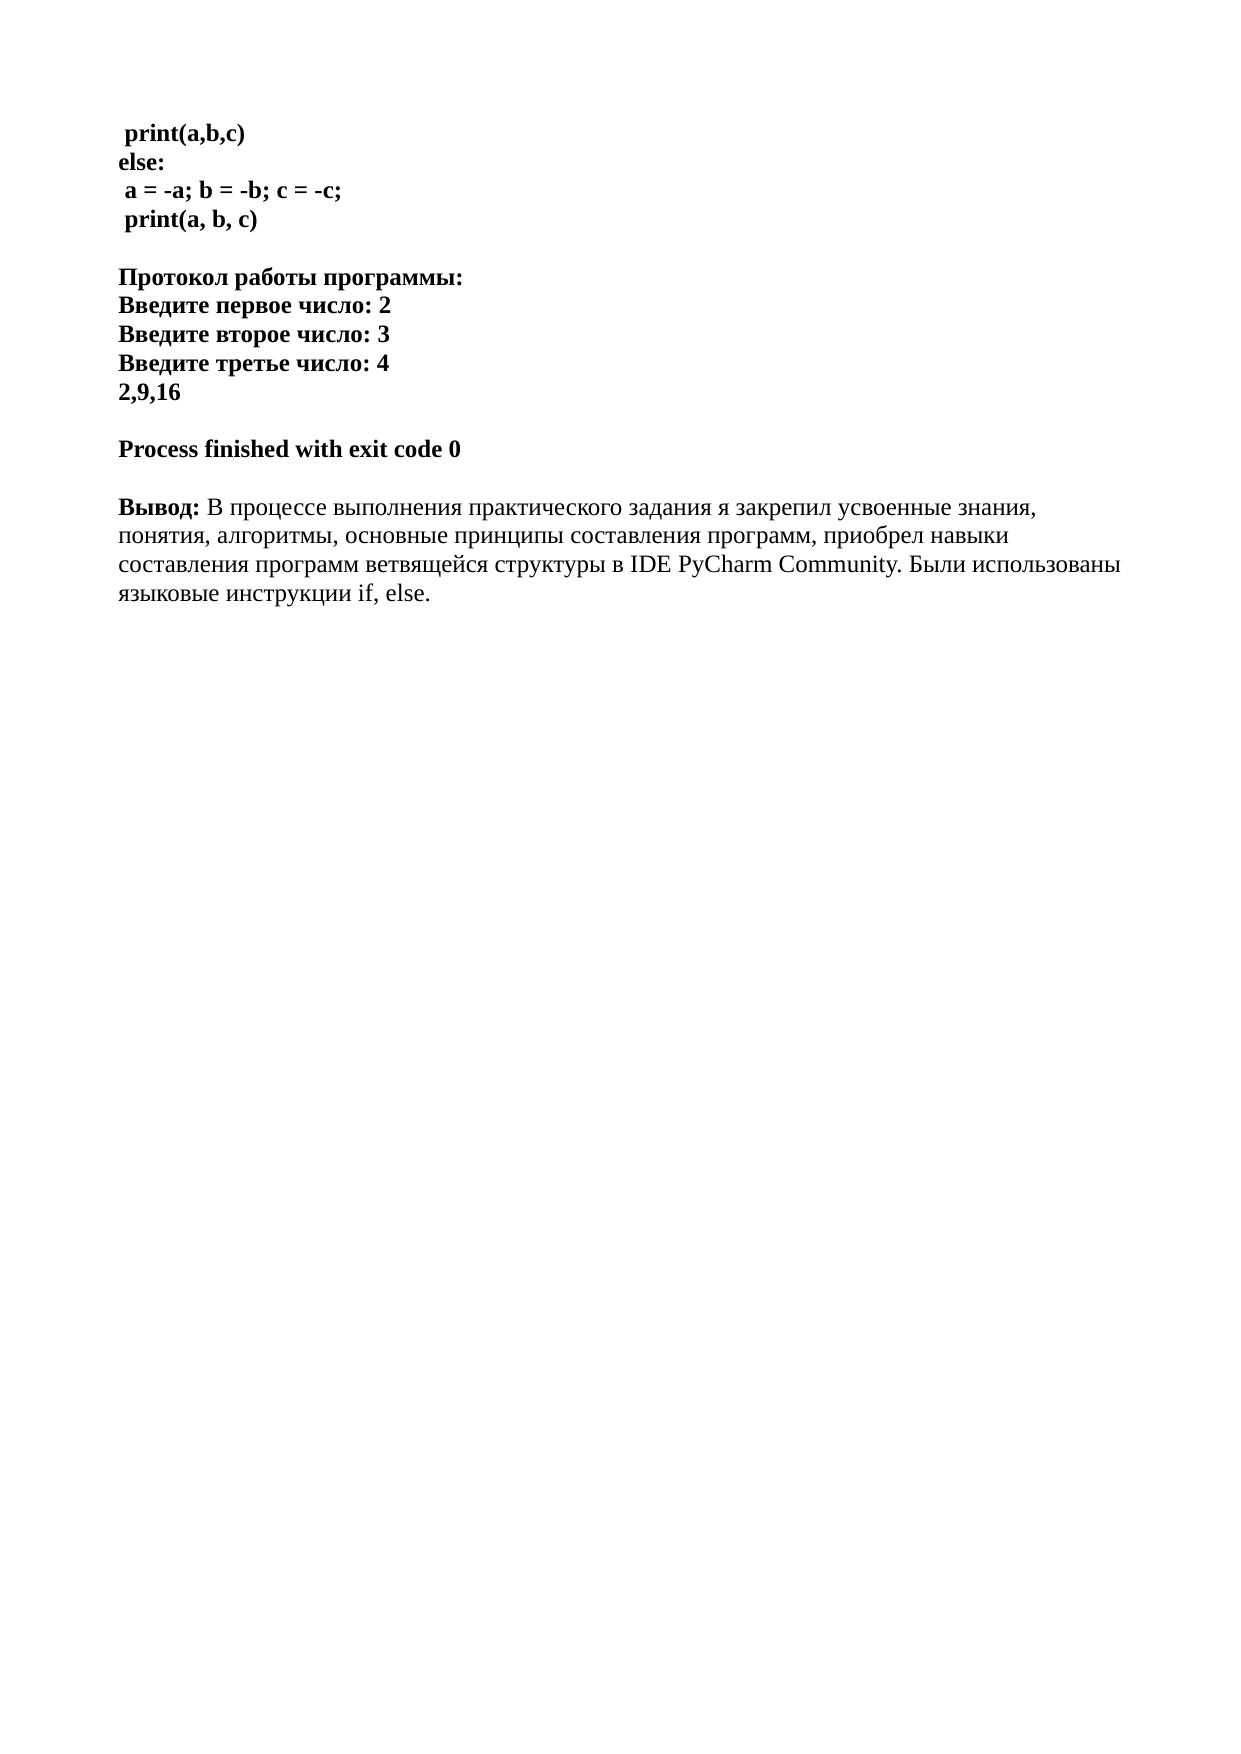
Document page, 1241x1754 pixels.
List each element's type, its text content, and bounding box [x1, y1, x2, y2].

text Протокол работы программы: [118, 262, 1122, 291]
text 2,9,16 [118, 377, 1122, 406]
text print(a, b, c) [118, 204, 1122, 233]
text Введите первое число: 2 [118, 291, 1122, 319]
text else: [118, 147, 1122, 176]
text Введите второе число: 3 [118, 319, 1122, 348]
text Введите третье число: 4 [118, 348, 1122, 377]
text Process finished with exit code 0 [118, 434, 1122, 463]
text print(a,b,c) [118, 118, 1122, 147]
text Вывод: В процессе выполнения практического задания я закрепил усвоенные знания, понятия, алгоритмы, основные принципы составления программ, приобрел навыки составления программ ветвящейся структуры в IDE PyCharm Community. Были использованы языковые инструкции if, else. [118, 492, 1122, 607]
text a = -a; b = -b; c = -c; [118, 176, 1122, 204]
